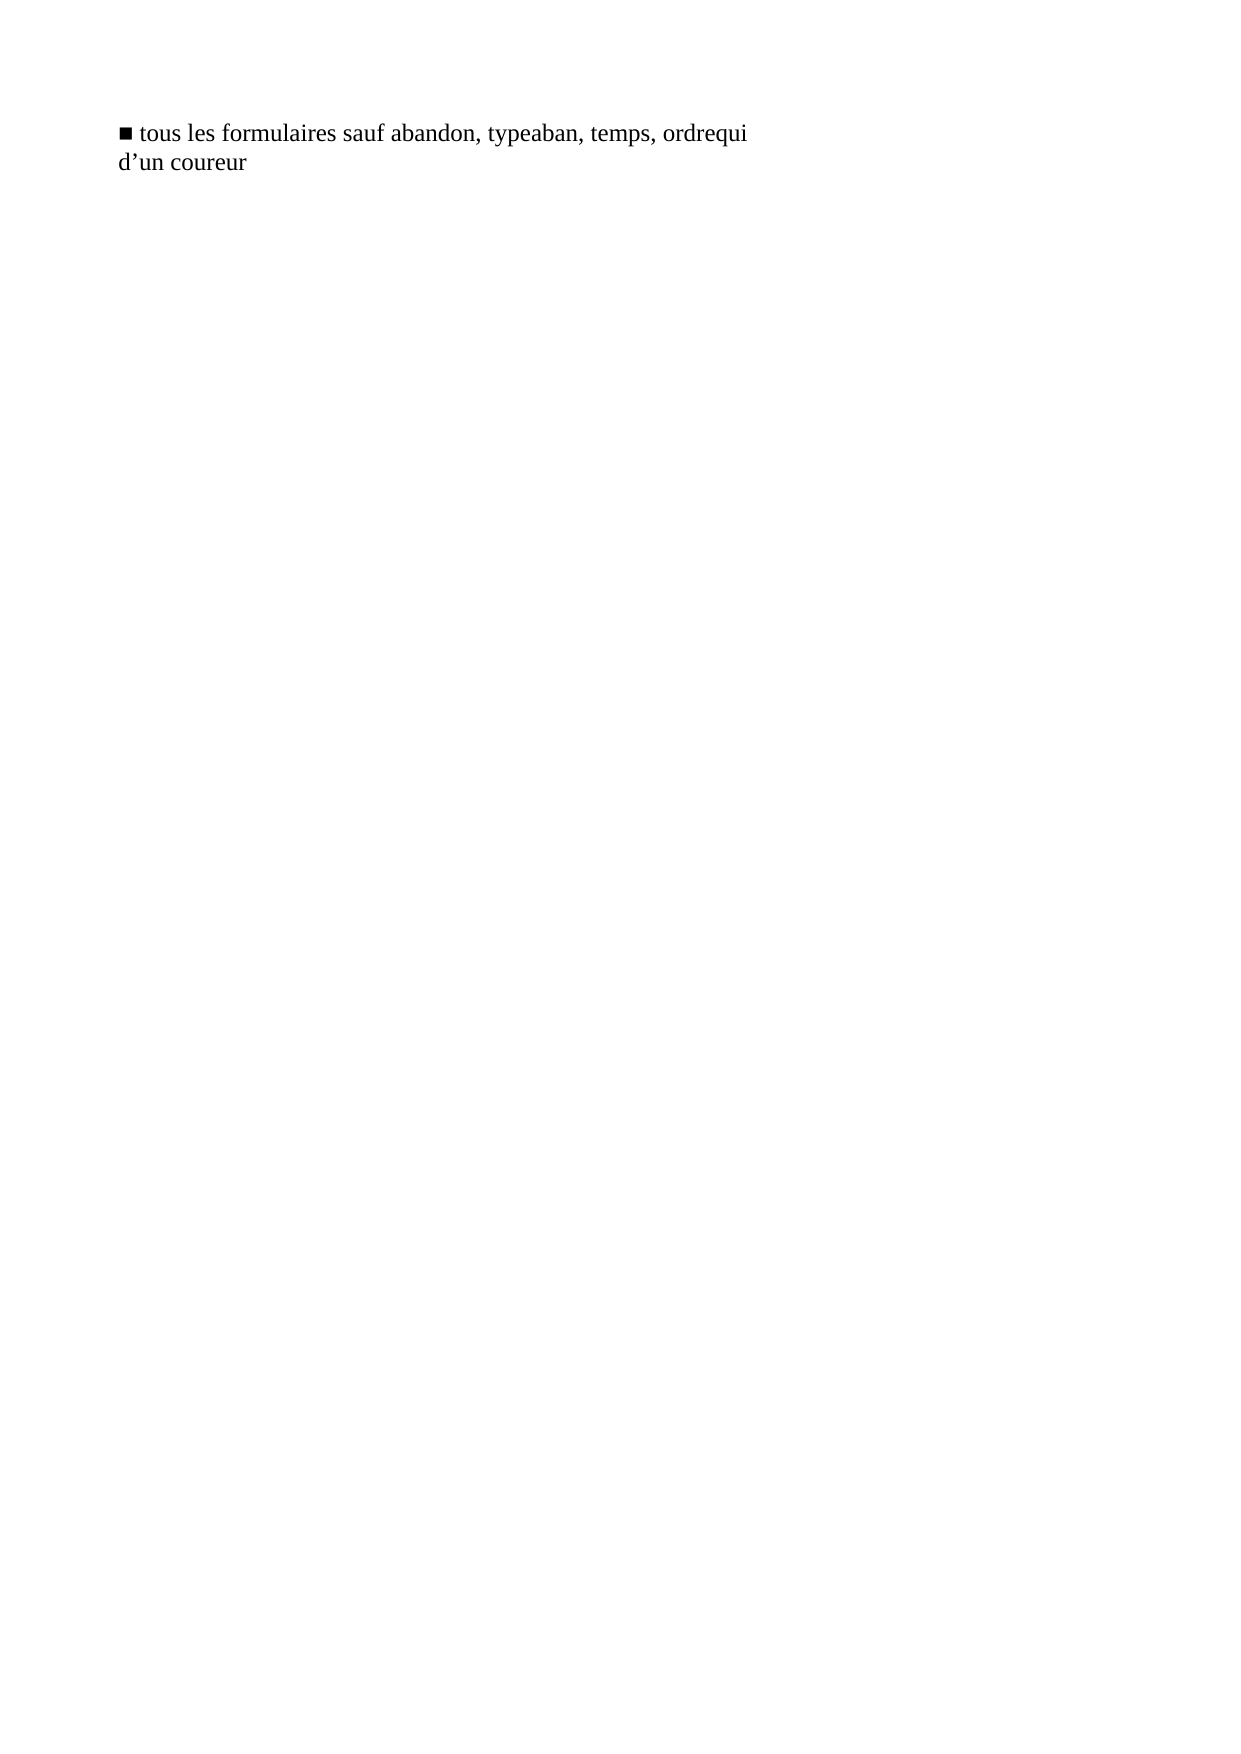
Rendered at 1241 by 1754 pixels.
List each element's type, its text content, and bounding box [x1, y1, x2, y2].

text d’un coureur [118, 147, 1122, 176]
text ■ tous les formulaires sauf abandon, typeaban, temps, ordrequi [118, 118, 1122, 147]
